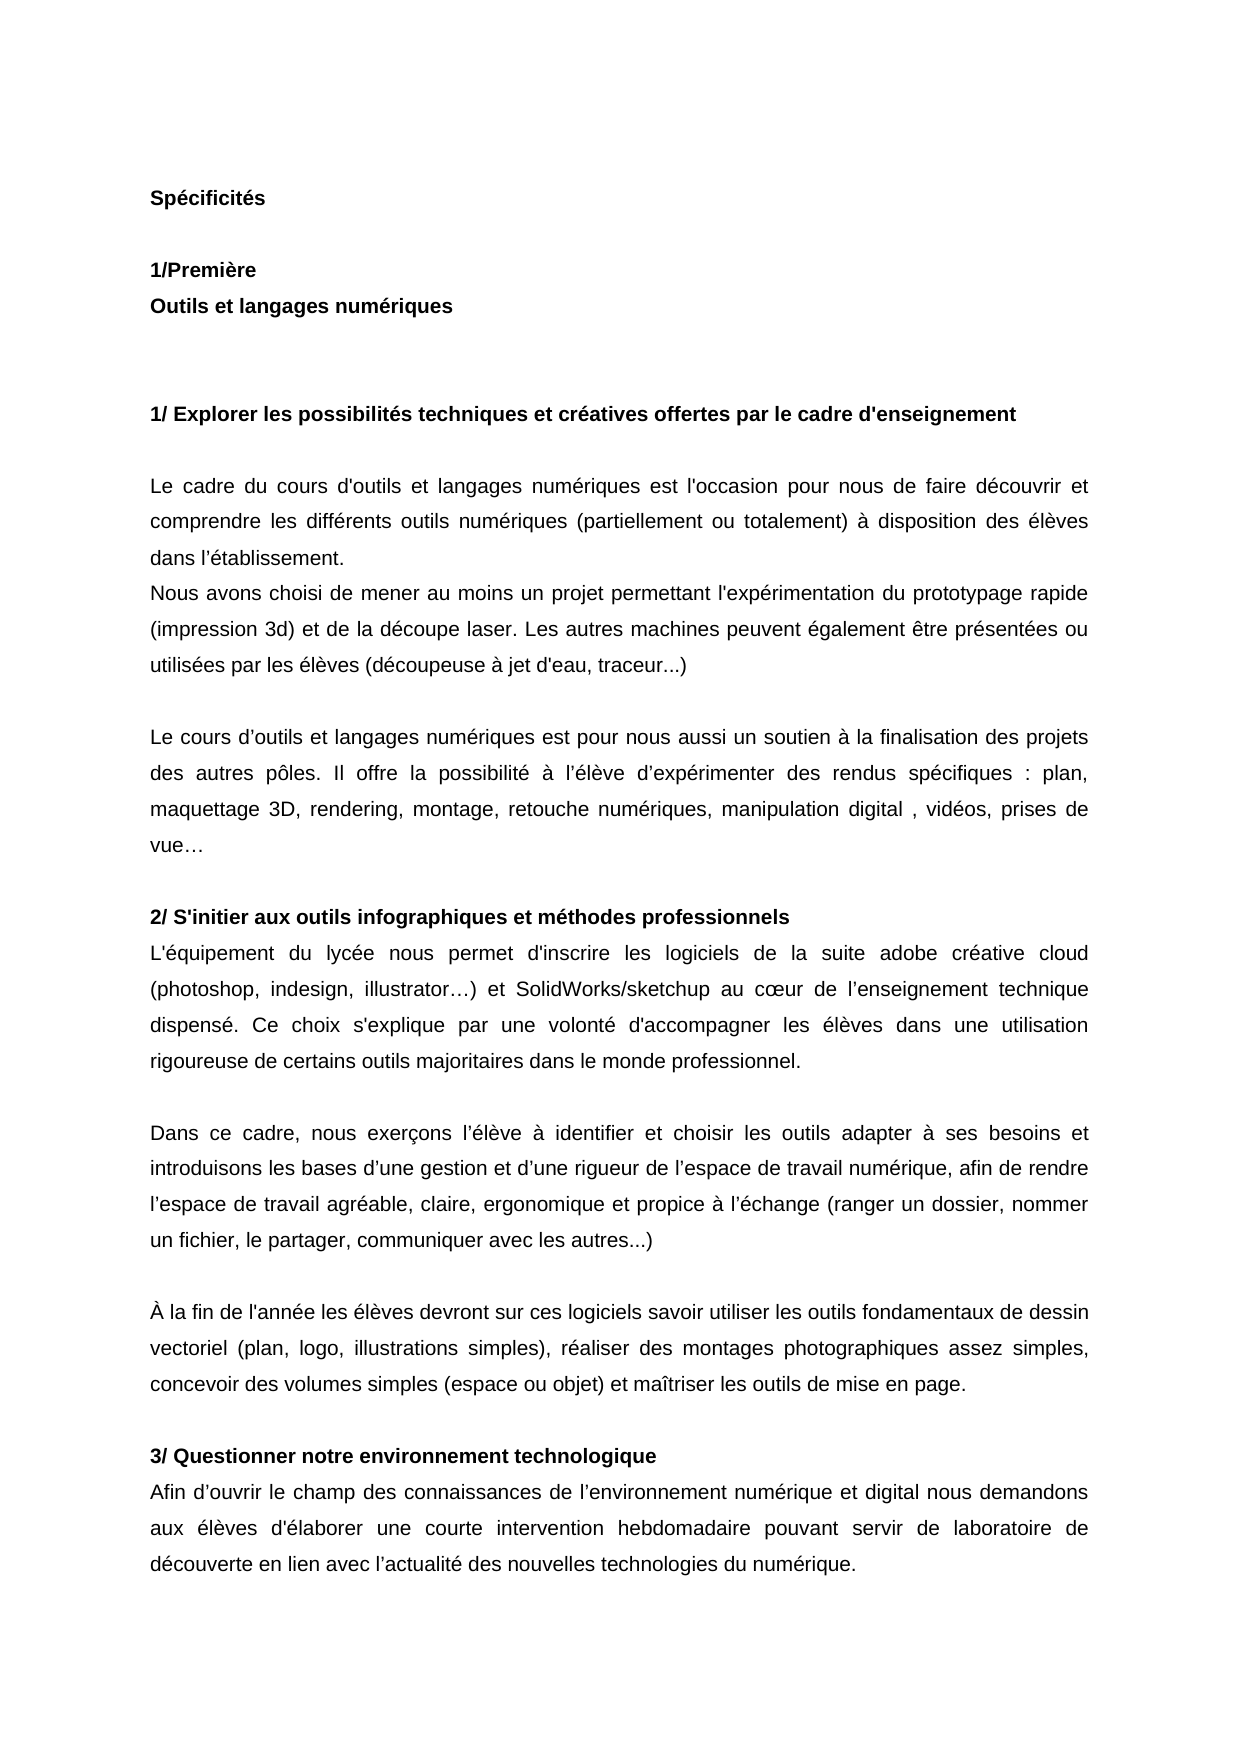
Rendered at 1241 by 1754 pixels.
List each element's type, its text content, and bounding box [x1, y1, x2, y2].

text 3/ Questionner notre environnement technologique [150, 1444, 1090, 1468]
text Outils et langages numériques [150, 294, 1090, 318]
text 2/ S'initier aux outils infographiques et méthodes professionnels [150, 905, 1090, 929]
text Afin d’ouvrir le champ des connaissances de l’environnement numérique et digital nous demandons aux élèves d'élaborer une courte intervention hebdomadaire pouvant servir de laboratoire de découverte en lien avec l’actualité des nouvelles technologies du numérique. [150, 1480, 1090, 1576]
text 1/Première [150, 258, 1090, 282]
text Le cours d’outils et langages numériques est pour nous aussi un soutien à la finalisation des projets des autres pôles. Il offre la possibilité à l’élève d’expérimenter des rendus spécifiques : plan, maquettage 3D, rendering, montage, retouche numériques, manipulation digital , vidéos, prises de vue… [150, 725, 1090, 857]
text Le cadre du cours d'outils et langages numériques est l'occasion pour nous de faire découvrir et comprendre les différents outils numériques (partiellement ou totalement) à disposition des élèves dans l’établissement. [150, 473, 1090, 569]
text À la fin de l'année les élèves devront sur ces logiciels savoir utiliser les outils fondamentaux de dessin vectoriel (plan, logo, illustrations simples), réaliser des montages photographiques assez simples, concevoir des volumes simples (espace ou objet) et maîtriser les outils de mise en page. [150, 1300, 1090, 1396]
text L'équipement du lycée nous permet d'inscrire les logiciels de la suite adobe créative cloud (photoshop, indesign, illustrator…) et SolidWorks/sketchup au cœur de l’enseignement technique dispensé. Ce choix s'explique par une volonté d'accompagner les élèves dans une utilisation rigoureuse de certains outils majoritaires dans le monde professionnel. [150, 941, 1090, 1072]
text Nous avons choisi de mener au moins un projet permettant l'expérimentation du prototypage rapide (impression 3d) et de la découpe laser. Les autres machines peuvent également être présentées ou utilisées par les élèves (découpeuse à jet d'eau, traceur...) [150, 581, 1090, 677]
text Spécificités [150, 186, 1090, 210]
text 1/ Explorer les possibilités techniques et créatives offertes par le cadre d'enseignement [150, 402, 1090, 426]
text Dans ce cadre, nous exerçons l’élève à identifier et choisir les outils adapter à ses besoins et introduisons les bases d’une gestion et d’une rigueur de l’espace de travail numérique, afin de rendre l’espace de travail agréable, claire, ergonomique et propice à l’échange (ranger un dossier, nommer un fichier, le partager, communiquer avec les autres...) [150, 1120, 1090, 1252]
